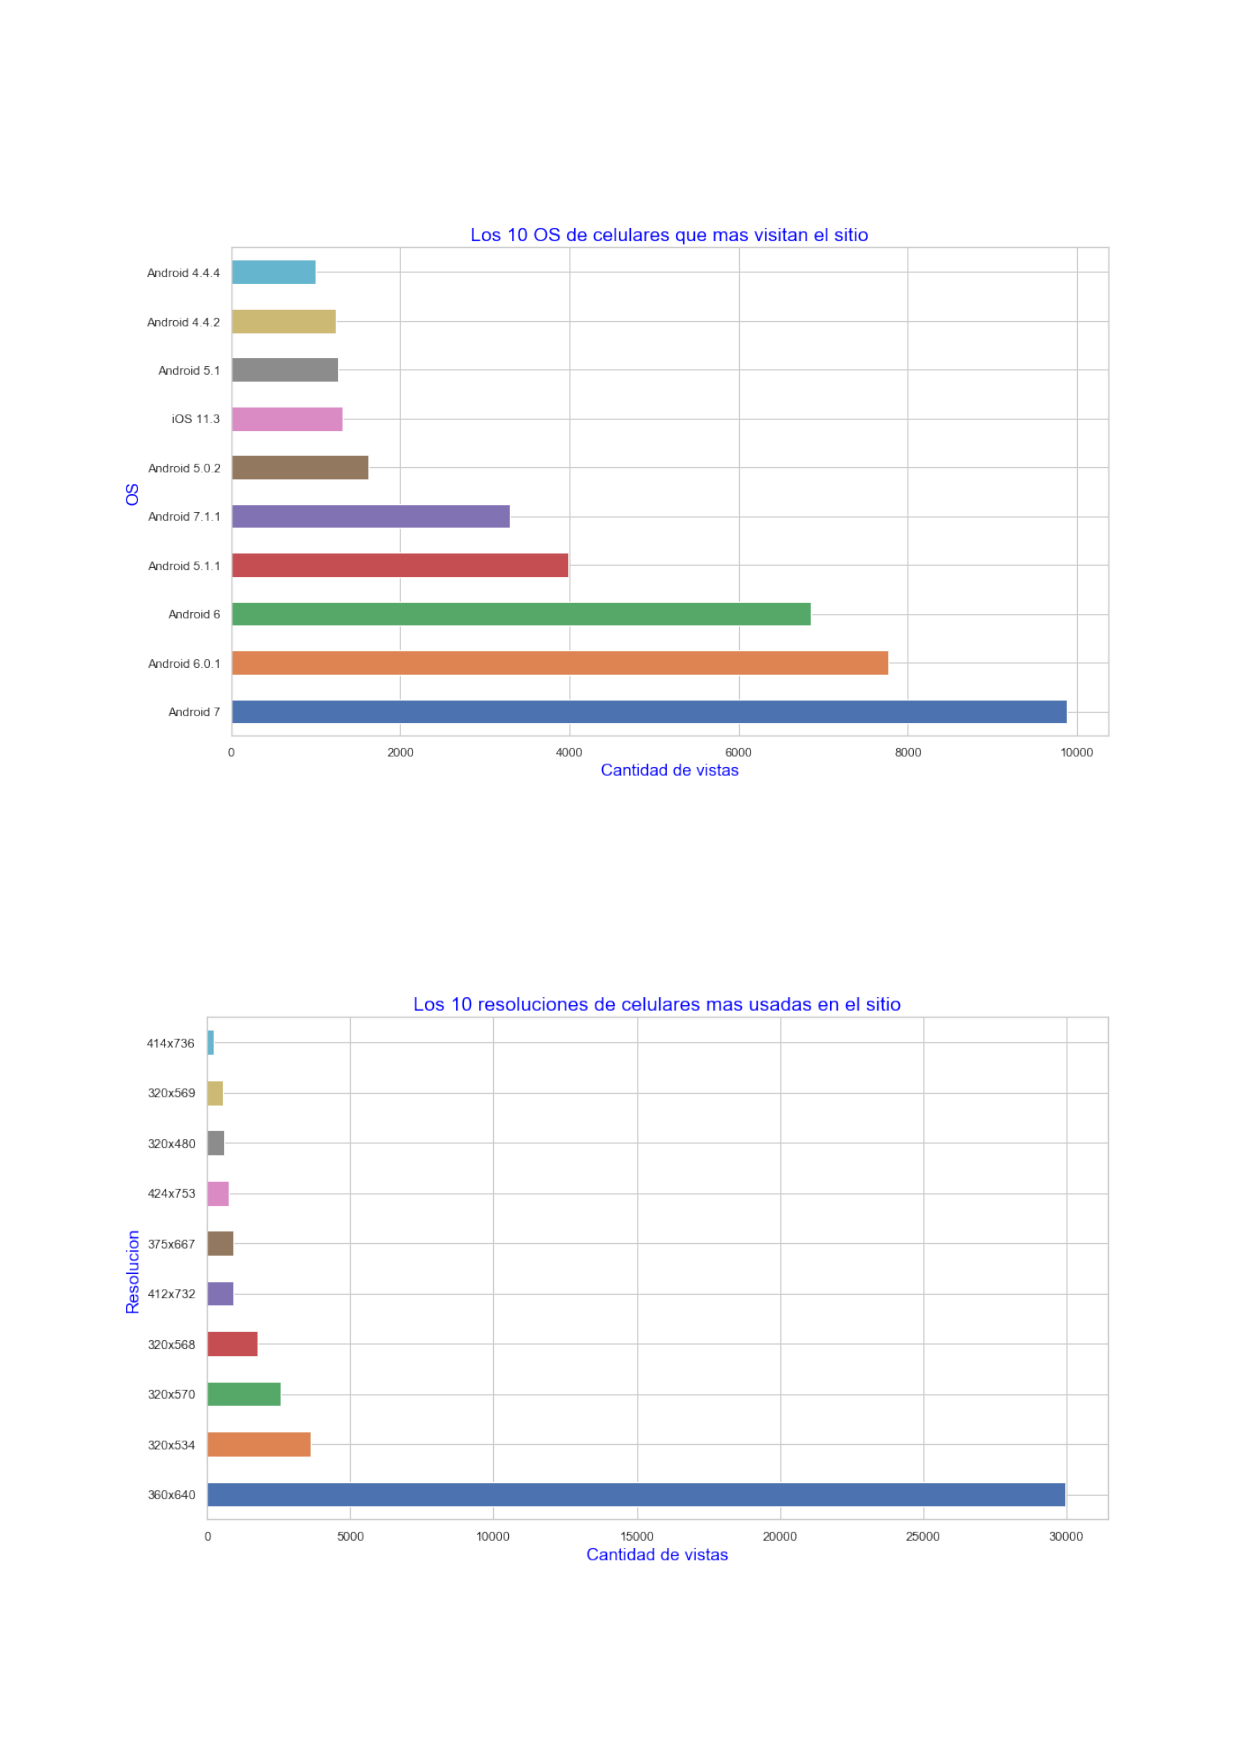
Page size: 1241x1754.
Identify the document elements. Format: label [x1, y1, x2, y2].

picture [118, 990, 1123, 1571]
picture [118, 220, 1123, 786]
